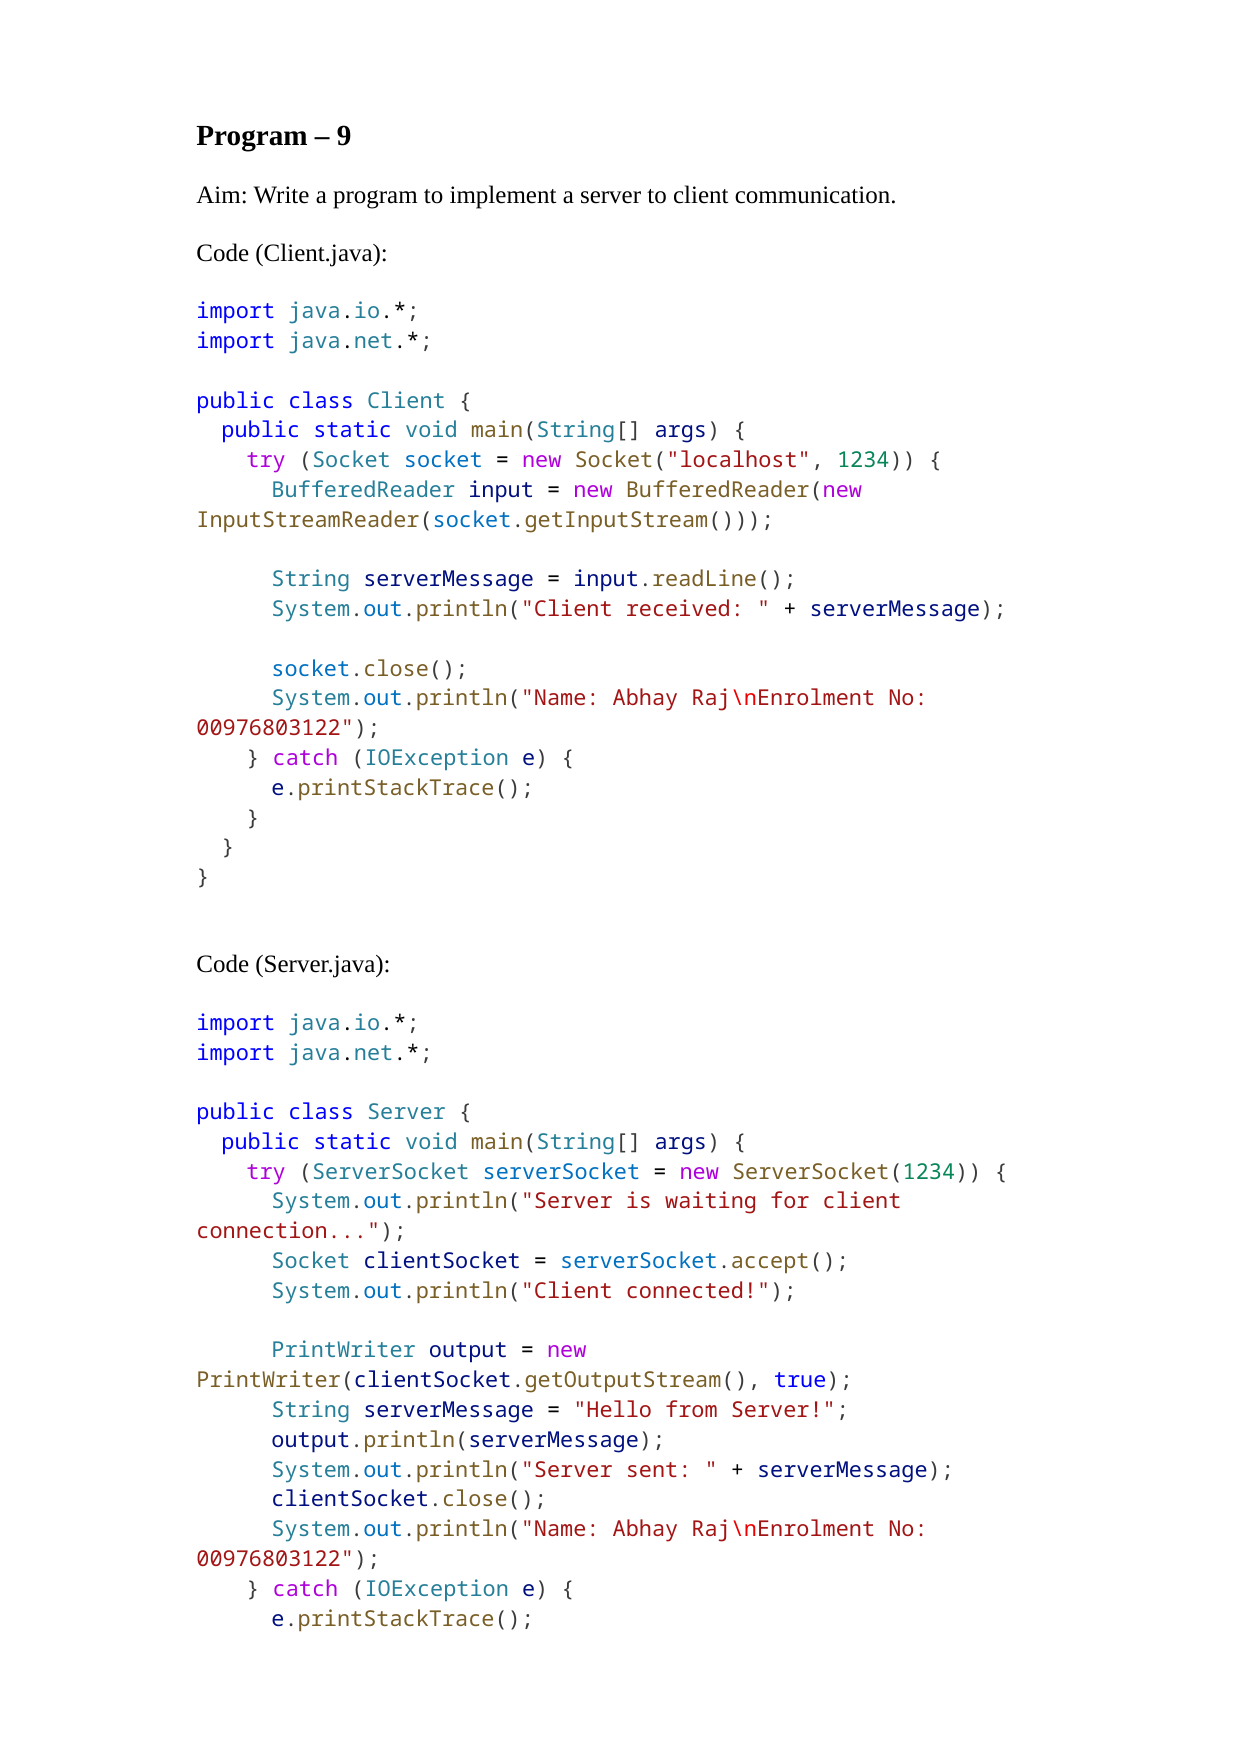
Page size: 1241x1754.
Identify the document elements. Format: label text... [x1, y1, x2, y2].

text socket.close(); [196, 653, 1122, 682]
text System.out.println("Name: Abhay Raj\nEnrolment No: 00976803122"); [196, 682, 1122, 742]
text public class Client { [196, 385, 1122, 414]
text try (Socket socket = new Socket("localhost", 1234)) { [196, 444, 1122, 474]
text import java.io.*; [196, 295, 1122, 325]
text System.out.println("Name: Abhay Raj\nEnrolment No: 00976803122"); [196, 1513, 1122, 1573]
text Code (Client.java): [196, 238, 1122, 267]
text e.printStackTrace(); [196, 1602, 1122, 1632]
text } catch (IOException e) { [196, 1573, 1122, 1602]
text Socket clientSocket = serverSocket.accept(); [196, 1245, 1122, 1275]
text System.out.println("Client connected!"); [196, 1275, 1122, 1305]
text output.println(serverMessage); [196, 1424, 1122, 1453]
text } [196, 831, 1122, 861]
text public class Server { [196, 1096, 1122, 1126]
text public static void main(String[] args) { [196, 414, 1122, 444]
text } catch (IOException e) { [196, 742, 1122, 772]
text Program – 9 [196, 118, 1122, 152]
text } [196, 802, 1122, 831]
text } [196, 861, 1122, 891]
text import java.net.*; [196, 325, 1122, 355]
text import java.io.*; [196, 1007, 1122, 1037]
text Aim: Write a program to implement a server to client communication. [196, 180, 1122, 209]
text public static void main(String[] args) { [196, 1126, 1122, 1156]
text BufferedReader input = new BufferedReader(new InputStreamReader(socket.getInputStream())); [196, 474, 1122, 534]
text PrintWriter output = new PrintWriter(clientSocket.getOutputStream(), true); [196, 1334, 1122, 1394]
text String serverMessage = "Hello from Server!"; [196, 1394, 1122, 1424]
text System.out.println("Client received: " + serverMessage); [196, 593, 1122, 623]
text System.out.println("Server is waiting for client connection..."); [196, 1186, 1122, 1245]
text System.out.println("Server sent: " + serverMessage); [196, 1453, 1122, 1483]
text import java.net.*; [196, 1037, 1122, 1066]
text Code (Server.java): [196, 949, 1122, 978]
text e.printStackTrace(); [196, 772, 1122, 802]
text String serverMessage = input.readLine(); [196, 563, 1122, 593]
text try (ServerSocket serverSocket = new ServerSocket(1234)) { [196, 1156, 1122, 1186]
text clientSocket.close(); [196, 1483, 1122, 1513]
